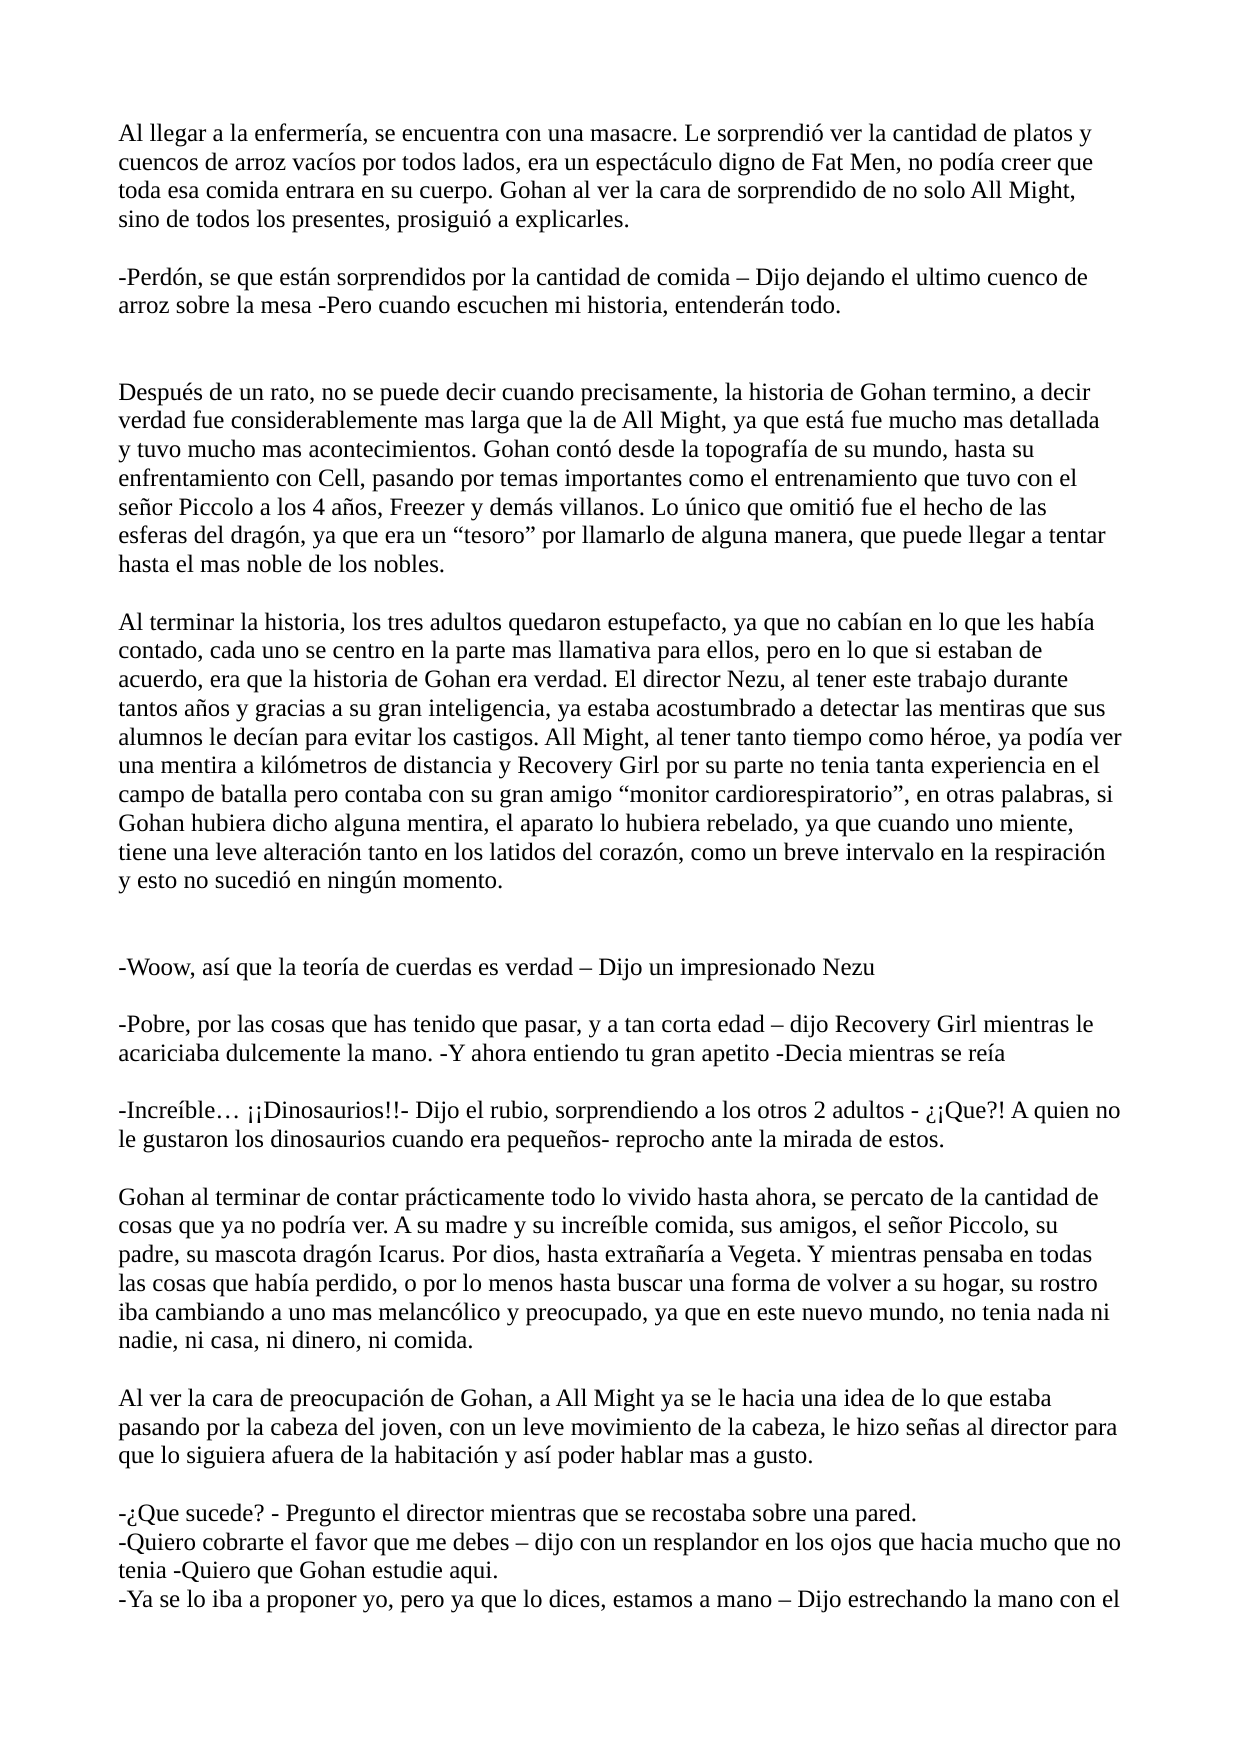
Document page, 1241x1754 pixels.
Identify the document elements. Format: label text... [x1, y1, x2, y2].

text Gohan al terminar de contar prácticamente todo lo vivido hasta ahora, se percato de la cantidad de cosas que ya no podría ver. A su madre y su increíble comida, sus amigos, el señor Piccolo, su padre, su mascota dragón Icarus. Por dios, hasta extrañaría a Vegeta. Y mientras pensaba en todas las cosas que había perdido, o por lo menos hasta buscar una forma de volver a su hogar, su rostro iba cambiando a uno mas melancólico y preocupado, ya que en este nuevo mundo, no tenia nada ni nadie, ni casa, ni dinero, ni comida. [118, 1182, 1122, 1354]
text -Ya se lo iba a proponer yo, pero ya que lo dices, estamos a mano – Dijo estrechando la mano con el [118, 1584, 1122, 1613]
text -¿Que sucede? - Pregunto el director mientras que se recostaba sobre una pared. [118, 1498, 1122, 1527]
text Al ver la cara de preocupación de Gohan, a All Might ya se le hacia una idea de lo que estaba pasando por la cabeza del joven, con un leve movimiento de la cabeza, le hizo señas al director para que lo siguiera afuera de la habitación y así poder hablar mas a gusto. [118, 1383, 1122, 1469]
text -Pobre, por las cosas que has tenido que pasar, y a tan corta edad – dijo Recovery Girl mientras le acariciaba dulcemente la mano. -Y ahora entiendo tu gran apetito -Decia mientras se reía [118, 1009, 1122, 1067]
text Al terminar la historia, los tres adultos quedaron estupefacto, ya que no cabían en lo que les había contado, cada uno se centro en la parte mas llamativa para ellos, pero en lo que si estaban de acuerdo, era que la historia de Gohan era verdad. El director Nezu, al tener este trabajo durante tantos años y gracias a su gran inteligencia, ya estaba acostumbrado a detectar las mentiras que sus alumnos le decían para evitar los castigos. All Might, al tener tanto tiempo como héroe, ya podía ver una mentira a kilómetros de distancia y Recovery Girl por su parte no tenia tanta experiencia en el campo de batalla pero contaba con su gran amigo “monitor cardiorespiratorio”, en otras palabras, si Gohan hubiera dicho alguna mentira, el aparato lo hubiera rebelado, ya que cuando uno miente, tiene una leve alteración tanto en los latidos del corazón, como un breve intervalo en la respiración y esto no sucedió en ningún momento. [118, 607, 1122, 894]
text -Perdón, se que están sorprendidos por la cantidad de comida – Dijo dejando el ultimo cuenco de arroz sobre la mesa -Pero cuando escuchen mi historia, entenderán todo. [118, 262, 1122, 319]
text Después de un rato, no se puede decir cuando precisamente, la historia de Gohan termino, a decir verdad fue considerablemente mas larga que la de All Might, ya que está fue mucho mas detallada y tuvo mucho mas acontecimientos. Gohan contó desde la topografía de su mundo, hasta su enfrentamiento con Cell, pasando por temas importantes como el entrenamiento que tuvo con el señor Piccolo a los 4 años, Freezer y demás villanos. Lo único que omitió fue el hecho de las esferas del dragón, ya que era un “tesoro” por llamarlo de alguna manera, que puede llegar a tentar hasta el mas noble de los nobles. [118, 377, 1122, 578]
text Al llegar a la enfermería, se encuentra con una masacre. Le sorprendió ver la cantidad de platos y cuencos de arroz vacíos por todos lados, era un espectáculo digno de Fat Men, no podía creer que toda esa comida entrara en su cuerpo. Gohan al ver la cara de sorprendido de no solo All Might, sino de todos los presentes, prosiguió a explicarles. [118, 118, 1122, 233]
text -Quiero cobrarte el favor que me debes – dijo con un resplandor en los ojos que hacia mucho que no tenia -Quiero que Gohan estudie aqui. [118, 1527, 1122, 1584]
text -Woow, así que la teoría de cuerdas es verdad – Dijo un impresionado Nezu [118, 952, 1122, 981]
text -Increíble… ¡¡Dinosaurios!!- Dijo el rubio, sorprendiendo a los otros 2 adultos - ¿¡Que?! A quien no le gustaron los dinosaurios cuando era pequeños- reprocho ante la mirada de estos. [118, 1096, 1122, 1153]
